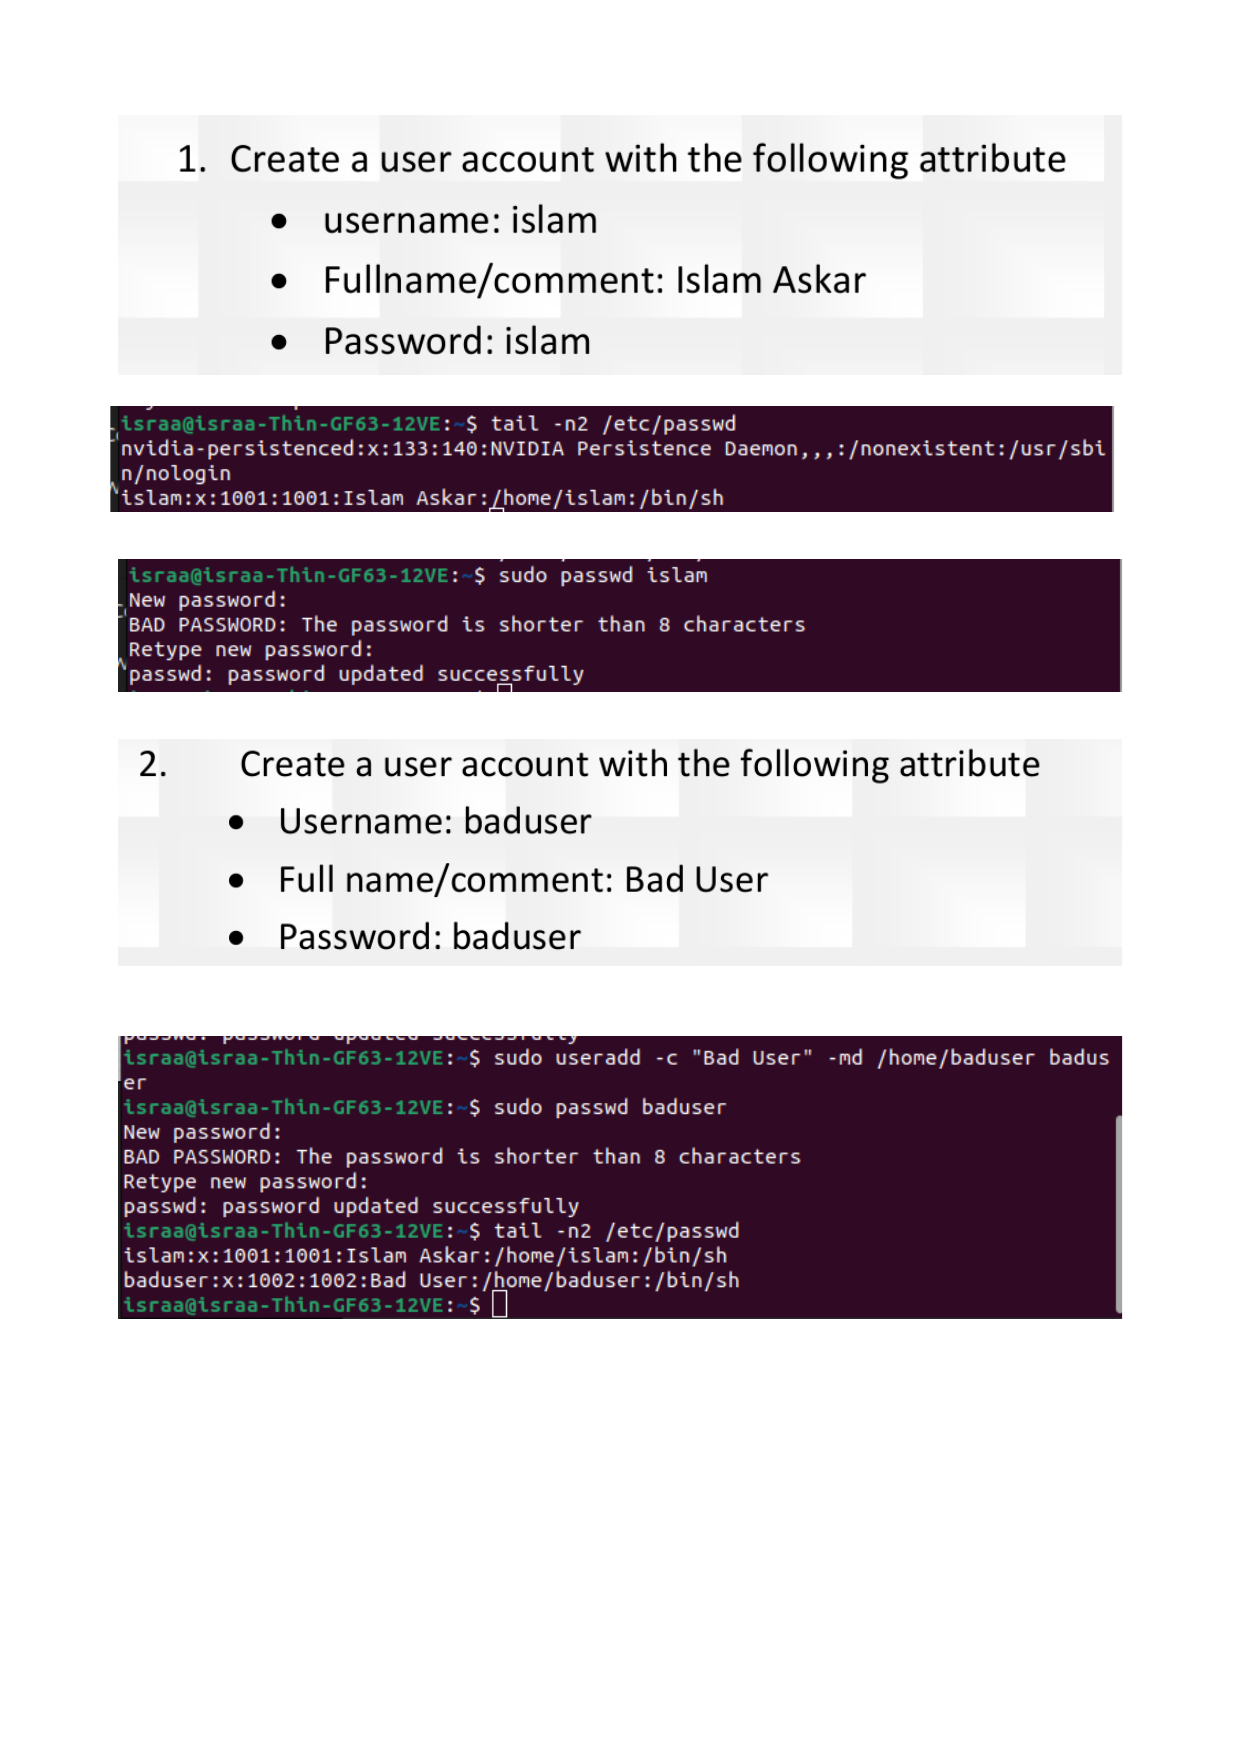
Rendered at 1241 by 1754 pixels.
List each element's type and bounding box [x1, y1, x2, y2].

picture [118, 115, 1123, 375]
picture [110, 406, 1115, 512]
picture [118, 739, 1123, 966]
picture [118, 559, 1123, 692]
picture [118, 1036, 1123, 1319]
